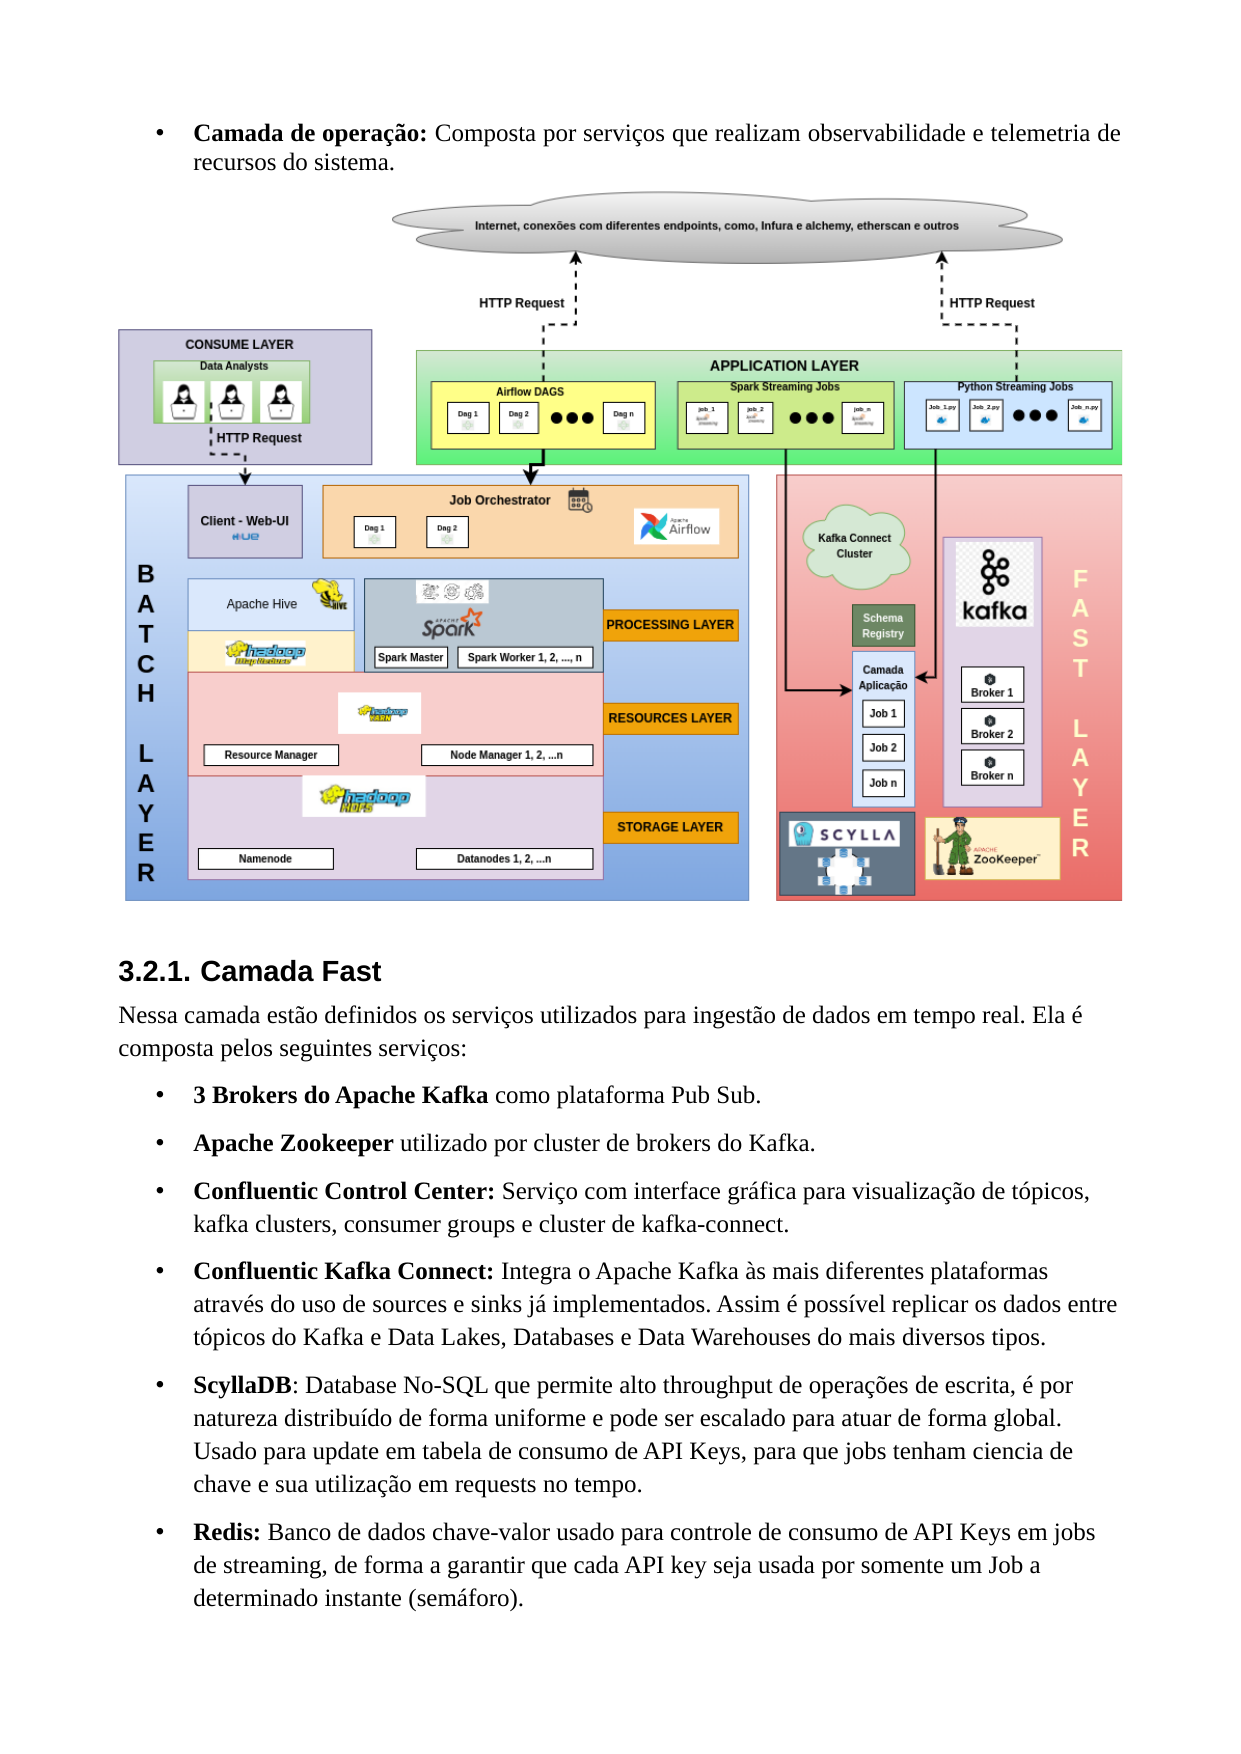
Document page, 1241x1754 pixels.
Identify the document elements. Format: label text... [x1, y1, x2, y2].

list Confluentic Control Center: Serviço com interface gráfica para visualização de tópicos, kafka clusters, consumer groups e cluster de kafka-connect. [156, 1176, 1122, 1237]
list Redis: Banco de dados chave-valor usado para controle de consumo de API Keys em jobs de streaming, de forma a garantir que cada API key seja usada por somente um Job a determinado instante (semáforo). [156, 1517, 1122, 1611]
list 3 Brokers do Apache Kafka como plataforma Pub Sub. [156, 1081, 1122, 1109]
list Camada de operação: Composta por serviços que realizam observabilidade e telemetria de recursos do sistema. [156, 118, 1122, 176]
subtitle Camada Fast [118, 954, 1122, 987]
text Nessa camada estão definidos os serviços utilizados para ingestão de dados em tempo real. Ela é composta pelos seguintes serviços: [118, 1000, 1122, 1062]
list ScyllaDB: Database No-SQL que permite alto throughput de operações de escrita, é por natureza distribuído de forma uniforme e pode ser escalado para atuar de forma global. Usado para update em tabela de consumo de API Keys, para que jobs tenham ciencia de chave e sua utilização em requests no tempo. [156, 1370, 1122, 1498]
list Apache Zookeeper utilizado por cluster de brokers do Kafka. [156, 1128, 1122, 1157]
picture [118, 184, 1123, 902]
list Confluentic Kafka Connect: Integra o Apache Kafka às mais diferentes plataformas através do uso de sources e sinks já implementados. Assim é possível replicar os dados entre tópicos do Kafka e Data Lakes, Databases e Data Warehouses do mais diversos tipos. [156, 1256, 1122, 1351]
